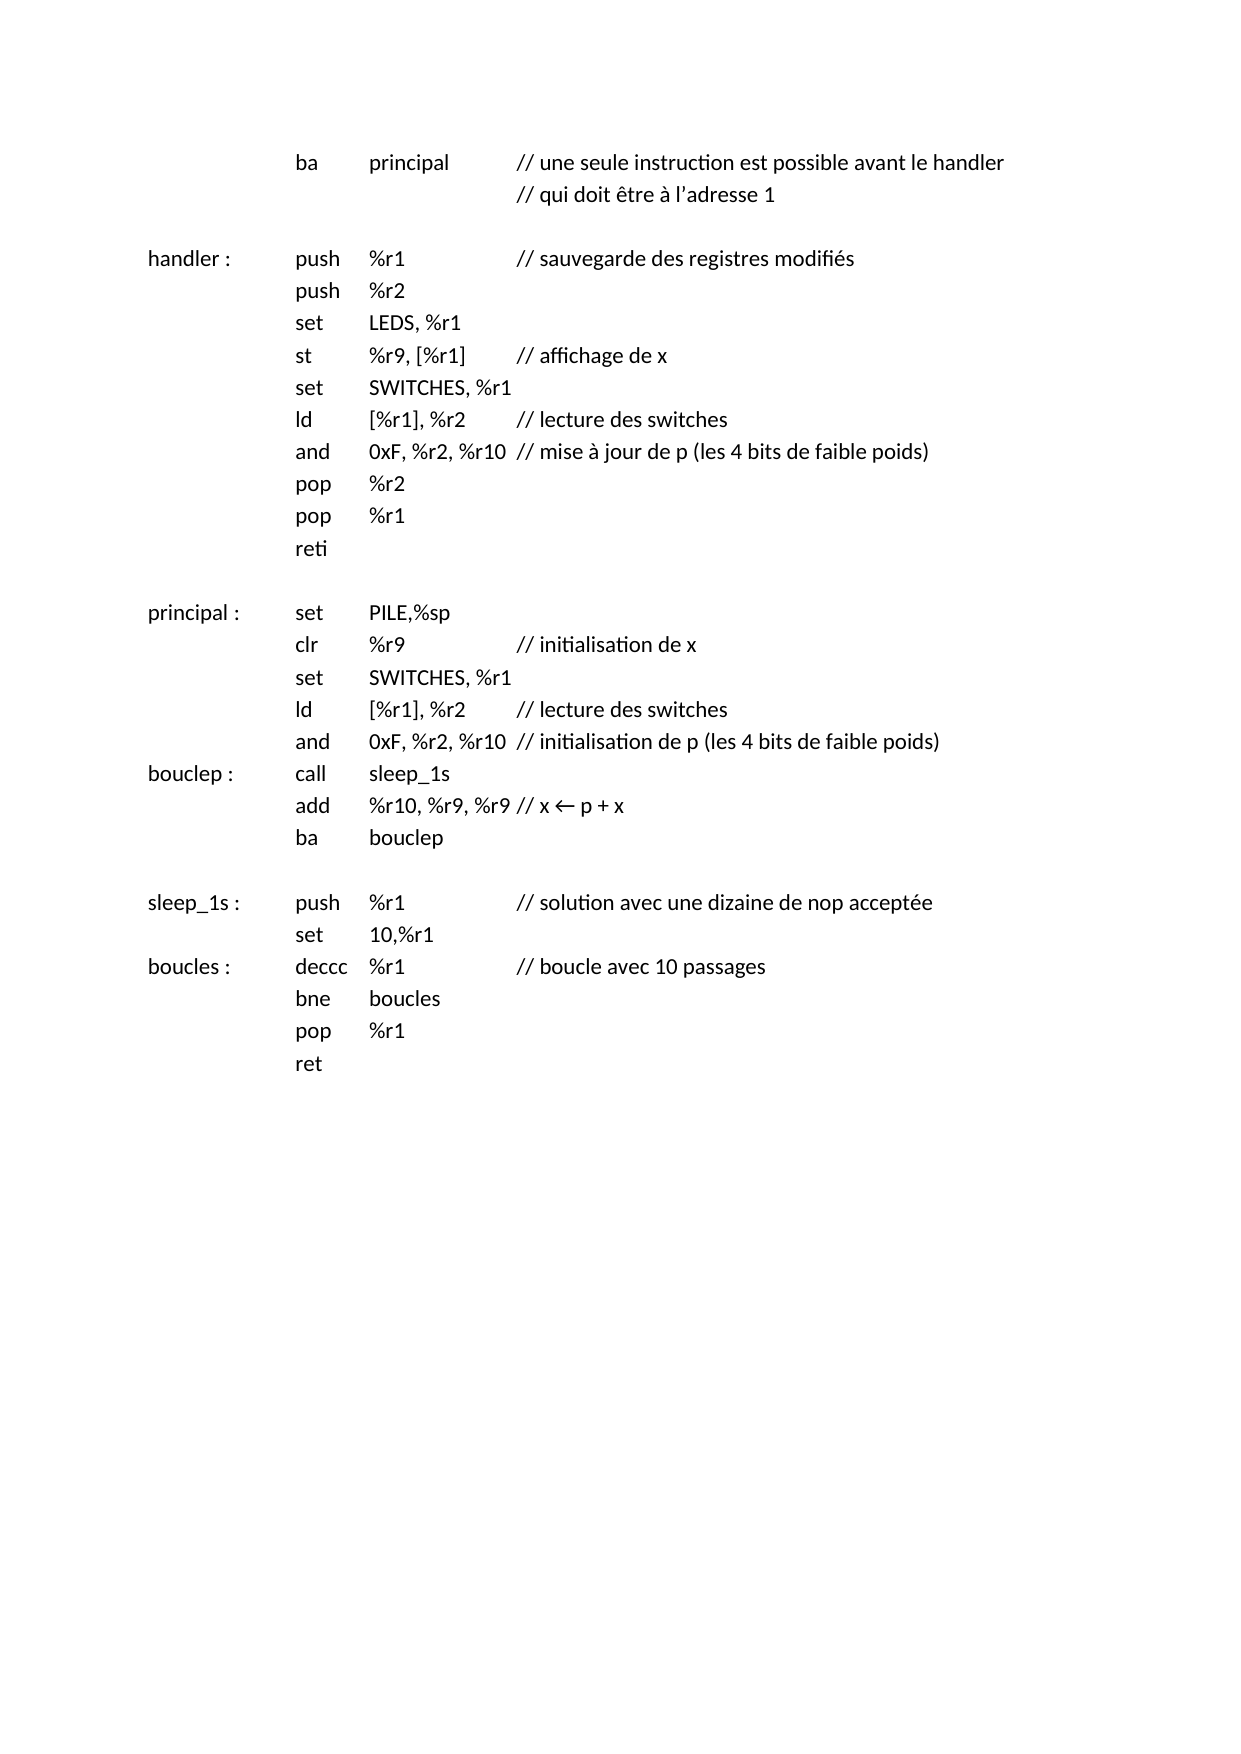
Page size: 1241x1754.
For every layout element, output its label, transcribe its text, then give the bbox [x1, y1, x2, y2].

list st %r9, [%r1] // affichage de x [148, 341, 1093, 369]
list reti [148, 534, 1093, 562]
list handler : push %r1 // sauvegarde des registres modifiés [148, 244, 1093, 272]
list set SWITCHES, %r1 [148, 373, 1093, 401]
list ld [%r1], %r2 // lecture des switches [148, 405, 1093, 433]
list principal : set PILE,%sp [148, 598, 1093, 626]
list and 0xF, %r2, %r10 // initialisation de p (les 4 bits de faible poids) [148, 727, 1093, 755]
list pop %r1 [148, 1017, 1093, 1045]
list and 0xF, %r2, %r10 // mise à jour de p (les 4 bits de faible poids) [148, 437, 1093, 465]
list set SWITCHES, %r1 [148, 663, 1093, 691]
list ba principal // une seule instruction est possible avant le handler [148, 148, 1093, 176]
list add %r10, %r9, %r9 // x ← p + x [148, 791, 1093, 819]
list set LEDS, %r1 [148, 308, 1093, 337]
list ret [148, 1049, 1093, 1077]
list bouclep : call sleep_1s [148, 759, 1093, 787]
list ba bouclep [148, 823, 1093, 852]
list clr %r9 // initialisation de x [148, 630, 1093, 658]
list boucles : deccc %r1 // boucle avec 10 passages [148, 952, 1093, 980]
list sleep_1s : push %r1 // solution avec une dizaine de nop acceptée [148, 888, 1093, 916]
list pop %r1 [148, 502, 1093, 530]
list bne boucles [148, 984, 1093, 1012]
list pop %r2 [148, 469, 1093, 497]
list set 10,%r1 [148, 920, 1093, 948]
list push %r2 [148, 276, 1093, 304]
list ld [%r1], %r2 // lecture des switches [148, 695, 1093, 723]
list // qui doit être à l’adresse 1 [148, 180, 1093, 208]
